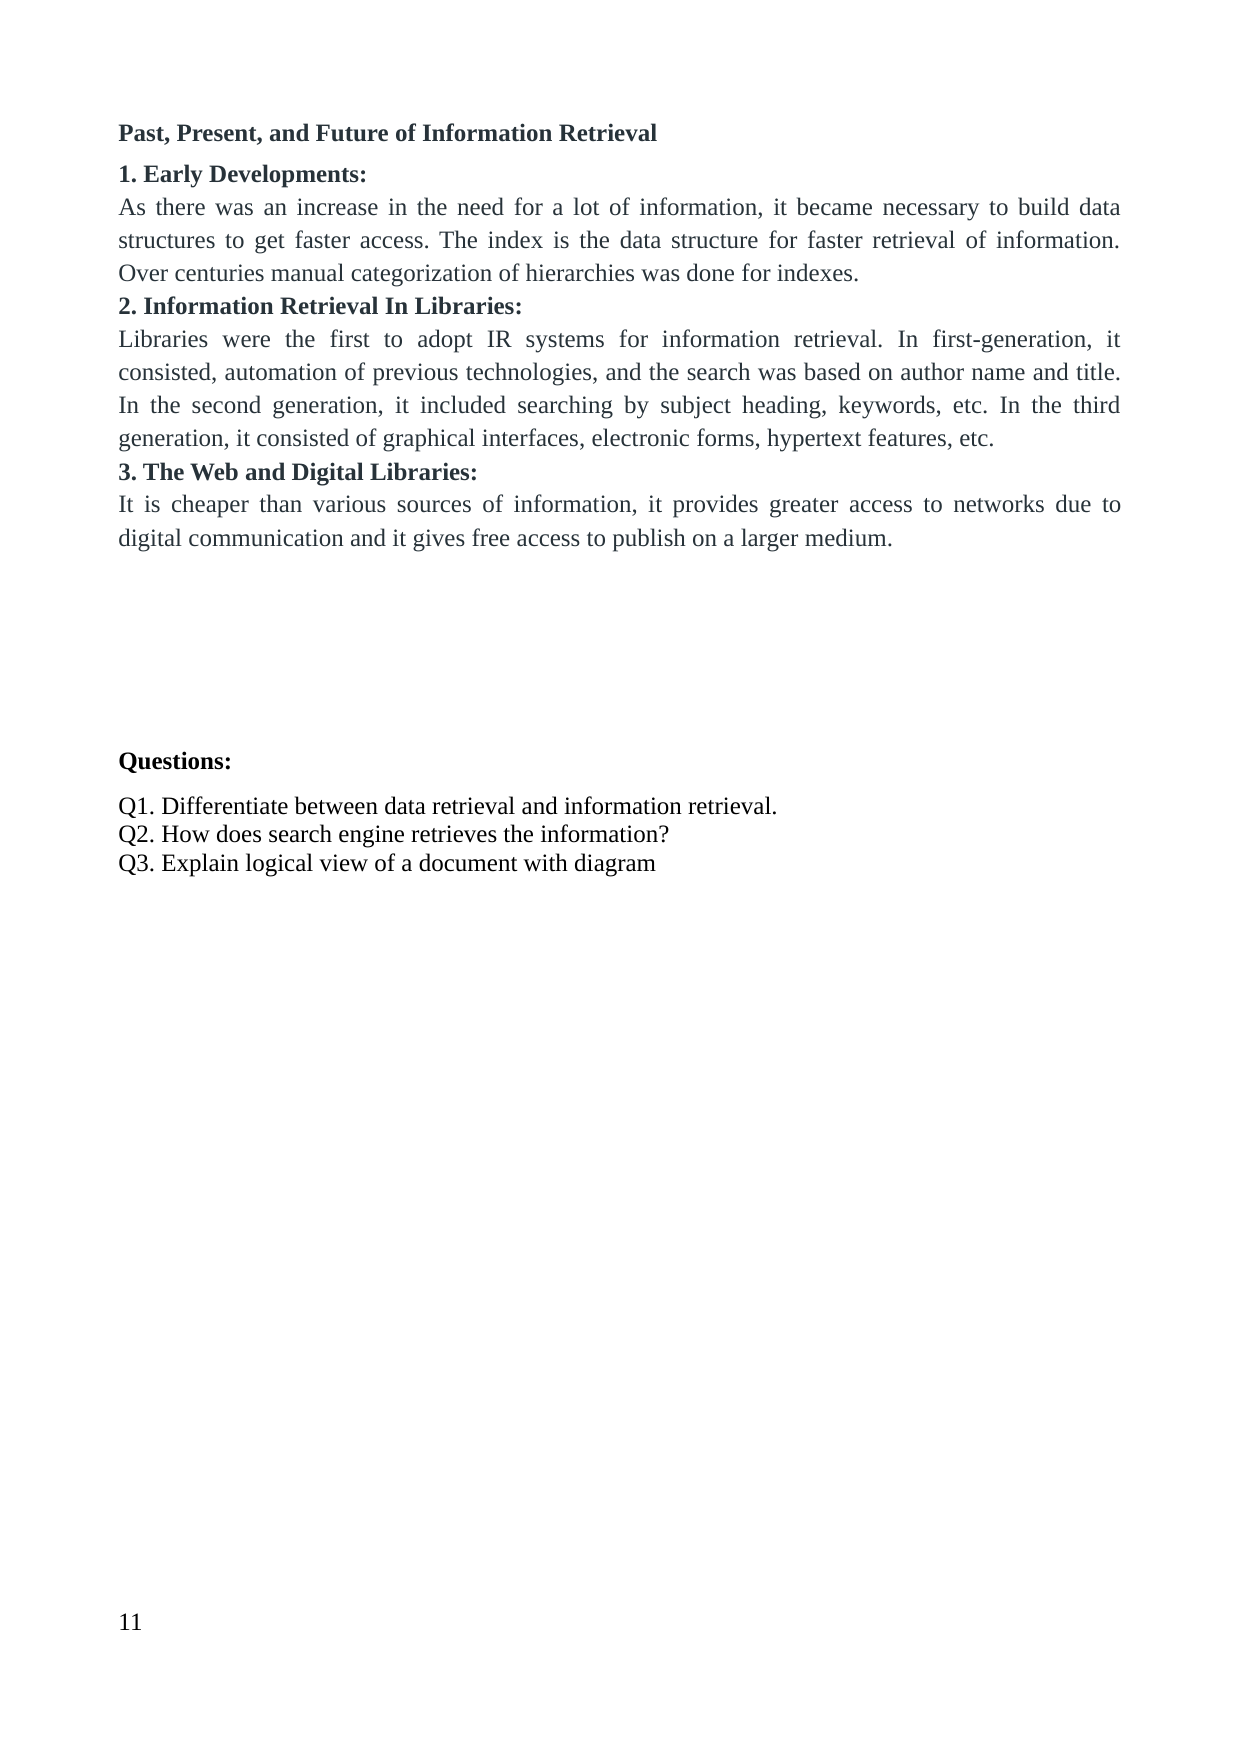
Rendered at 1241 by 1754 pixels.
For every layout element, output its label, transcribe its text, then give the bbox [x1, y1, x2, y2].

text 2. Information Retrieval In Libraries: [118, 291, 1122, 320]
text Q3. Explain logical view of a document with diagram [118, 848, 1122, 877]
text Libraries were the first to adopt IR systems for information retrieval. In first-generation, it consisted, automation of previous technologies, and the search was based on author name and title. In the second generation, it included searching by subject heading, keywords, etc. In the third generation, it consisted of graphical interfaces, electronic forms, hypertext features, etc. [118, 324, 1122, 452]
text As there was an increase in the need for a lot of information, it became necessary to build data structures to get faster access. The index is the data structure for faster retrieval of information. Over centuries manual categorization of hierarchies was done for indexes. [118, 192, 1122, 287]
text 1. Early Developments: [118, 159, 1122, 188]
text 3. The Web and Digital Libraries: [118, 457, 1122, 485]
text It is cheaper than various sources of information, it provides greater access to networks due to digital communication and it gives free access to publish on a larger medium. [118, 489, 1122, 551]
text Q2. How does search engine retrieves the information? [118, 819, 1122, 848]
text Questions: [118, 728, 1122, 775]
text Q1. Differentiate between data retrieval and information retrieval. [118, 791, 1122, 819]
subtitle Past, Present, and Future of Information Retrieval [118, 118, 1122, 147]
